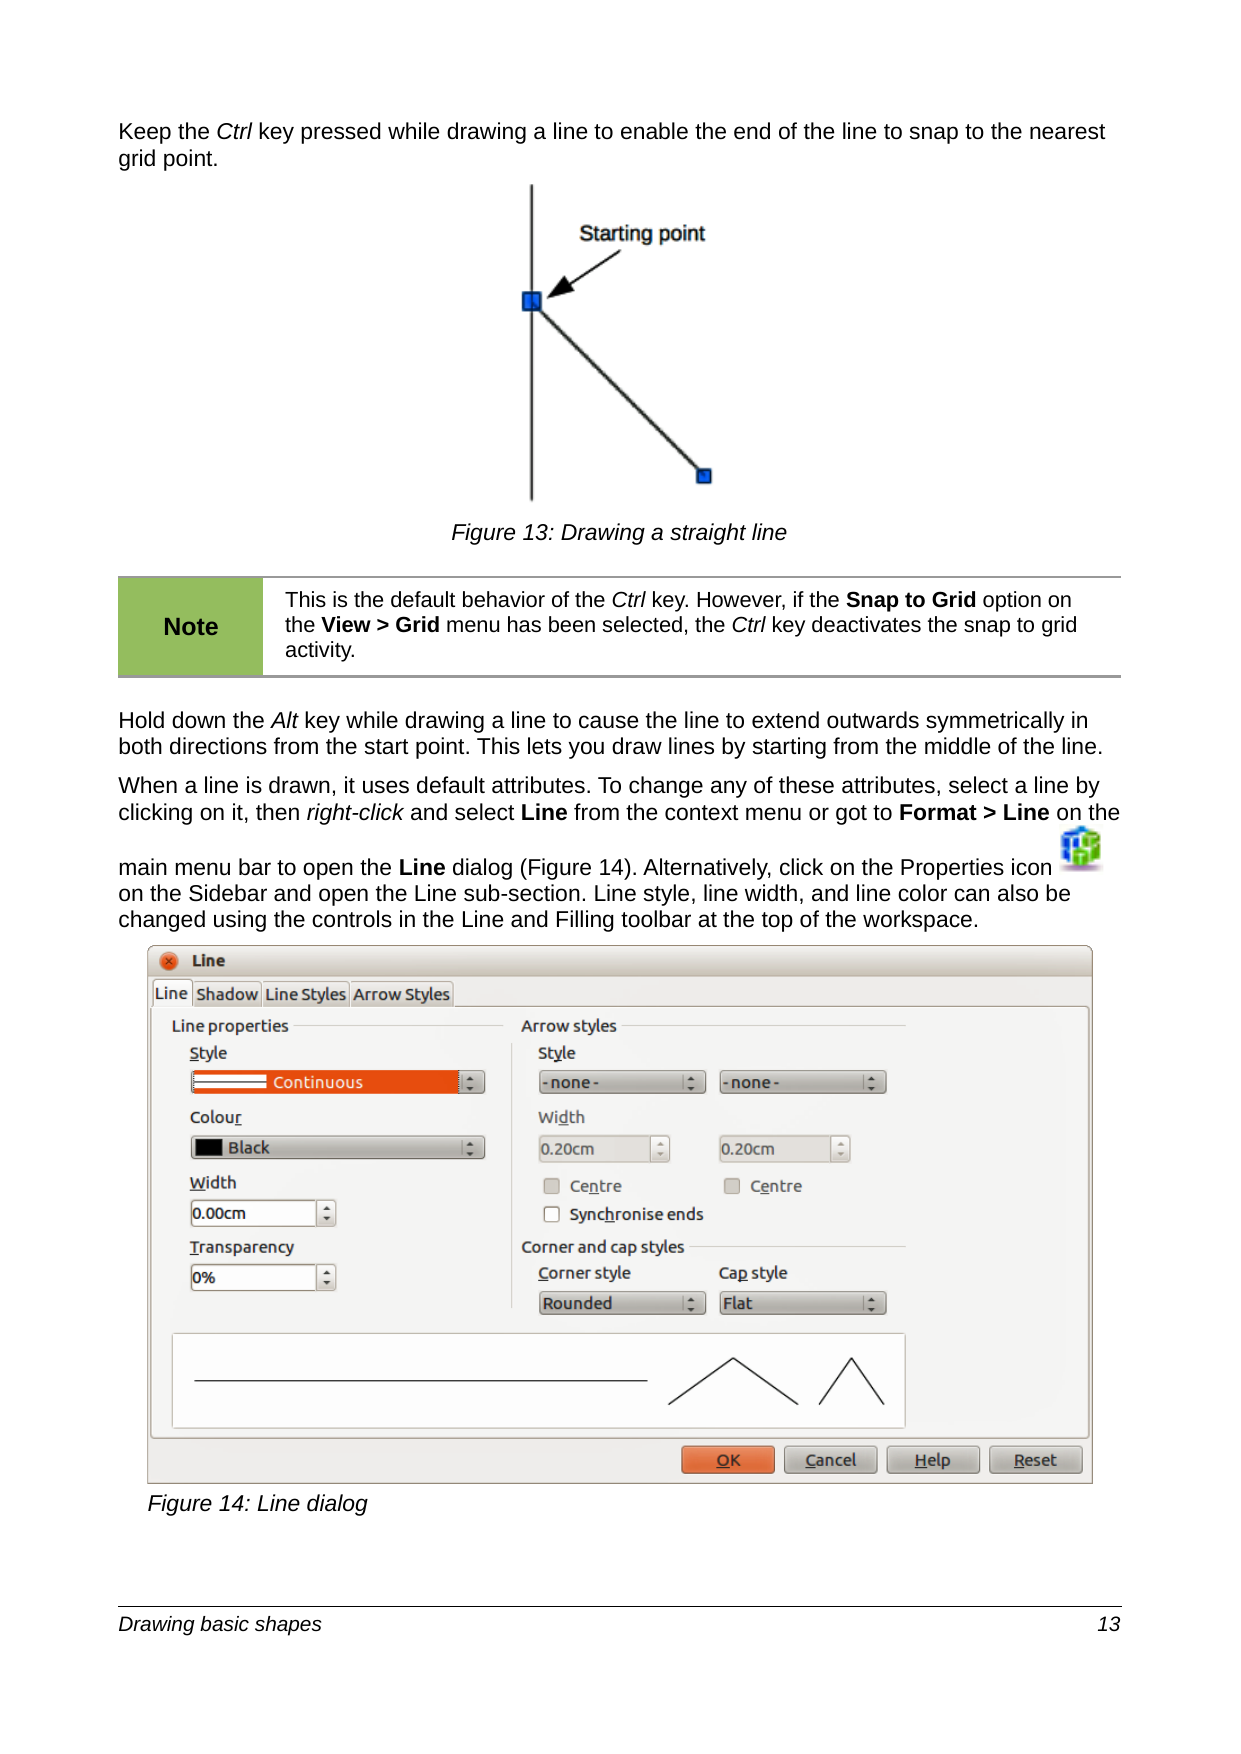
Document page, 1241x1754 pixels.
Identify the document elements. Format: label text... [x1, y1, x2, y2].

table_header Note [118, 578, 263, 675]
text Figure 13: Drawing a straight line [445, 519, 795, 546]
text When a line is drawn, it uses default attributes. To change any of these attributes, select a line by clicking on it, then right-click and select Line from the context menu or got to Format > Line on the main menu bar to open the Line dialog (Figure 14). Alternatively, click on the Properties icon on the Sidebar and open the Line sub-section. Line style, line width, and line color can also be changed using the controls in the Line and Filling toolbar at the top of the workspace. [118, 772, 1122, 933]
text Keep the Ctrl key pressed while drawing a line to enable the end of the line to snap to the nearest grid point. [118, 118, 1122, 171]
picture [516, 183, 724, 507]
text Figure 14: Line dialog [147, 1490, 1093, 1517]
table_header This is the default behavior of the Ctrl key. However, if the Snap to Grid option on the View > Grid menu has been selected, the Ctrl key deactivates the snap to grid activity. [264, 578, 1121, 675]
text Hold down the Alt key while drawing a line to cause the line to extend outwards symmetrically in both directions from the start point. This lets you draw lines by starting from the middle of the line. [118, 707, 1122, 759]
picture [1059, 824, 1104, 875]
picture [147, 945, 1093, 1484]
